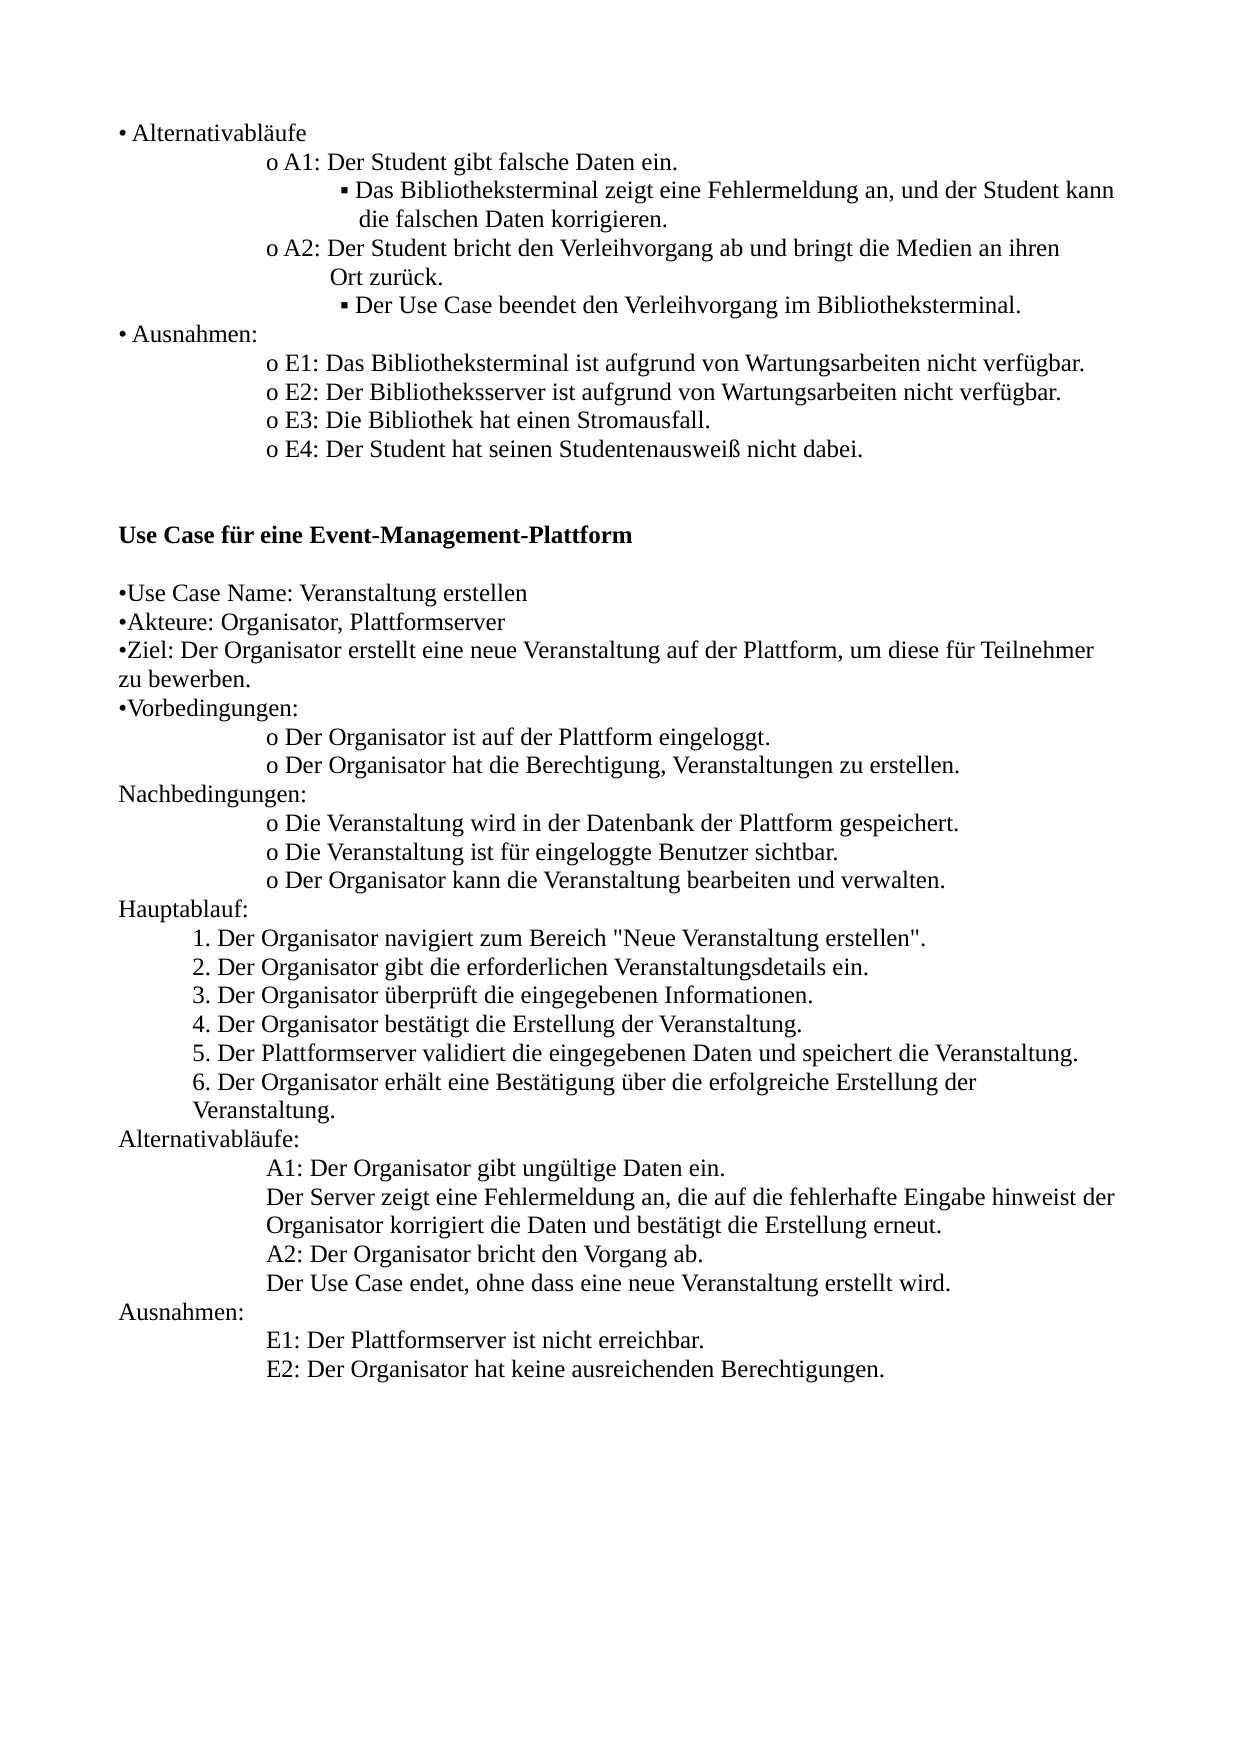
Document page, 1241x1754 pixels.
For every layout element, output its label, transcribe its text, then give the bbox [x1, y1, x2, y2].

text •Vorbedingungen: [118, 693, 1122, 722]
text A1: Der Organisator gibt ungültige Daten ein. [118, 1153, 1122, 1182]
text •Akteure: Organisator, Plattformserver [118, 607, 1122, 636]
text • Ausnahmen: [118, 319, 1122, 348]
text •Ziel: Der Organisator erstellt eine neue Veranstaltung auf der Plattform, um diese für Teilnehmer zu bewerben. [118, 636, 1122, 693]
text Ausnahmen: [118, 1297, 1122, 1326]
text •Use Case Name: Veranstaltung erstellen [118, 578, 1122, 607]
text E1: Der Plattformserver ist nicht erreichbar. [118, 1326, 1122, 1354]
text Nachbedingungen: [118, 779, 1122, 808]
text o Der Organisator ist auf der Plattform eingeloggt. [118, 722, 1122, 751]
text 2. Der Organisator gibt die erforderlichen Veranstaltungsdetails ein. [118, 952, 1122, 981]
text Alternativabläufe: [118, 1124, 1122, 1153]
text o E1: Das Bibliotheksterminal ist aufgrund von Wartungsarbeiten nicht verfügbar. [118, 348, 1122, 377]
text A2: Der Organisator bricht den Vorgang ab. [118, 1239, 1122, 1268]
text Der Use Case endet, ohne dass eine neue Veranstaltung erstellt wird. [118, 1268, 1122, 1297]
text ▪ Das Bibliotheksterminal zeigt eine Fehlermeldung an, und der Student kann die falschen Daten korrigieren. [118, 176, 1122, 233]
text o A1: Der Student gibt falsche Daten ein. [118, 147, 1122, 176]
text o E4: Der Student hat seinen Studentenausweiß nicht dabei. [118, 434, 1122, 463]
text o E2: Der Bibliotheksserver ist aufgrund von Wartungsarbeiten nicht verfügbar. [118, 377, 1122, 406]
text 3. Der Organisator überprüft die eingegebenen Informationen. [118, 981, 1122, 1009]
text o Der Organisator kann die Veranstaltung bearbeiten und verwalten. [118, 866, 1122, 894]
text Der Server zeigt eine Fehlermeldung an, die auf die fehlerhafte Eingabe hinweist der Organisator korrigiert die Daten und bestätigt die Erstellung erneut. [118, 1182, 1122, 1239]
text 6. Der Organisator erhält eine Bestätigung über die erfolgreiche Erstellung der Veranstaltung. [118, 1067, 1122, 1124]
text 4. Der Organisator bestätigt die Erstellung der Veranstaltung. [118, 1009, 1122, 1038]
text o A2: Der Student bricht den Verleihvorgang ab und bringt die Medien an ihren Ort zurück. [118, 233, 1122, 291]
text o Der Organisator hat die Berechtigung, Veranstaltungen zu erstellen. [118, 751, 1122, 779]
text 5. Der Plattformserver validiert die eingegebenen Daten und speichert die Veranstaltung. [118, 1038, 1122, 1067]
text Hauptablauf: [118, 894, 1122, 923]
text Use Case für eine Event-Management-Plattform [118, 521, 1122, 549]
text 1. Der Organisator navigiert zum Bereich "Neue Veranstaltung erstellen". [118, 923, 1122, 952]
text o Die Veranstaltung ist für eingeloggte Benutzer sichtbar. [118, 837, 1122, 866]
text o Die Veranstaltung wird in der Datenbank der Plattform gespeichert. [118, 808, 1122, 837]
text ▪ Der Use Case beendet den Verleihvorgang im Bibliotheksterminal. [118, 291, 1122, 319]
text • Alternativabläufe [118, 118, 1122, 147]
text o E3: Die Bibliothek hat einen Stromausfall. [118, 406, 1122, 434]
text E2: Der Organisator hat keine ausreichenden Berechtigungen. [118, 1354, 1122, 1383]
